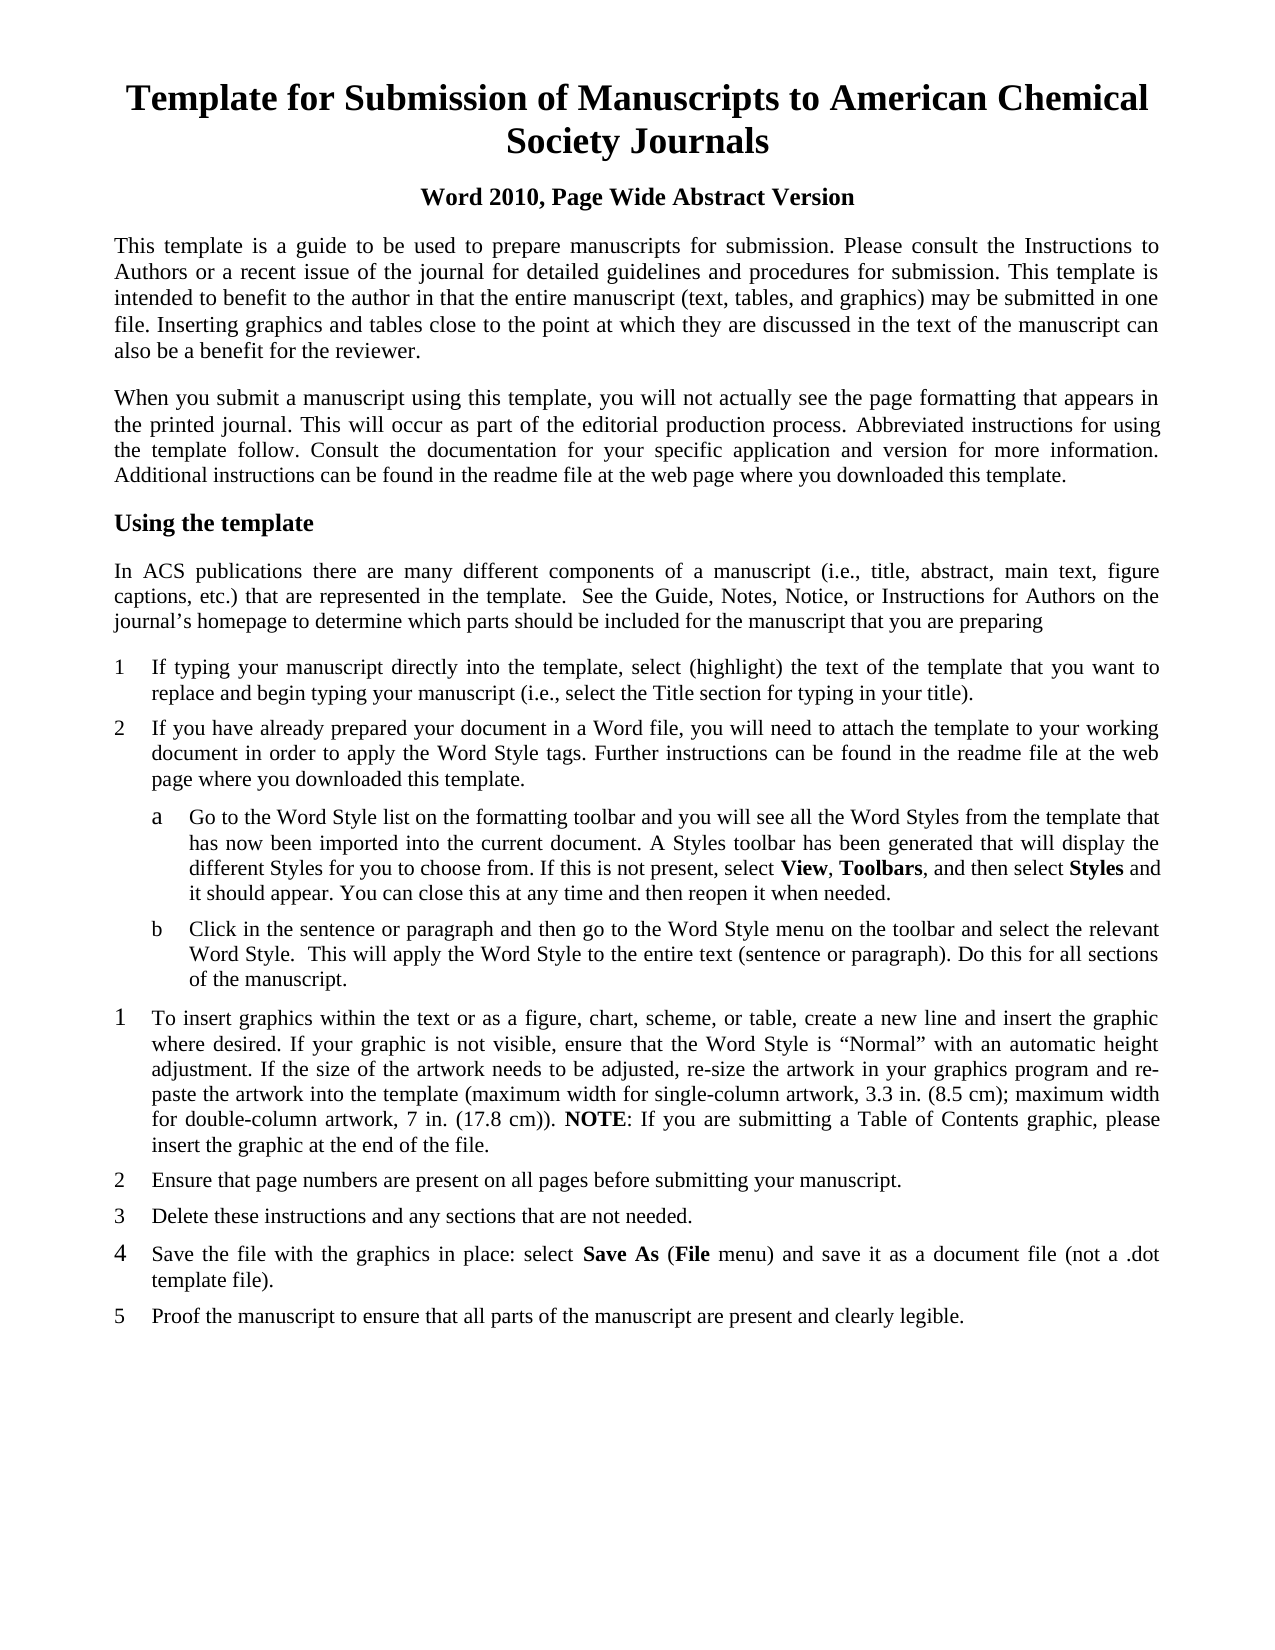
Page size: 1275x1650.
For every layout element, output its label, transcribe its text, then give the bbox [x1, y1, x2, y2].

list Delete these instructions and any sections that are not needed. [114, 1203, 1161, 1228]
text This template is a guide to be used to prepare manuscripts for submission. Please consult the Instructions to Authors or a recent issue of the journal for detailed guidelines and procedures for submission. This template is intended to benefit to the author in that the entire manuscript (text, tables, and graphics) may be submitted in one file. Inserting graphics and tables close to the point at which they are discussed in the text of the manuscript can also be a benefit for the reviewer. [114, 232, 1161, 363]
text Template for Submission of Manuscripts to American Chemical Society Journals [114, 75, 1161, 161]
list Ensure that page numbers are present on all pages before submitting your manuscript. [114, 1167, 1161, 1192]
list Go to the Word Style list on the formatting toolbar and you will see all the Word Styles from the template that has now been imported into the current document. A Styles toolbar has been generated that will display the different Styles for you to choose from. If this is not present, select View, Toolbars, and then select Styles and it should appear. You can close this at any time and then reopen it when needed. [151, 801, 1161, 906]
list To insert graphics within the text or as a figure, chart, scheme, or table, create a new line and insert the graphic where desired. If your graphic is not visible, ensure that the Word Style is “Normal” with an automatic height adjustment. If the size of the artwork needs to be adjusted, re-size the artwork in your graphics program and re-paste the artwork into the template (maximum width for single-column artwork, 3.3 in. (8.5 cm); maximum width for double-column artwork, 7 in. (17.8 cm)). NOTE: If you are submitting a Table of Contents graphic, please insert the graphic at the end of the file. [114, 1002, 1161, 1157]
list Click in the sentence or paragraph and then go to the Word Style menu on the toolbar and select the relevant Word Style. This will apply the Word Style to the entire text (sentence or paragraph). Do this for all sections of the manuscript. [151, 916, 1161, 992]
text In ACS publications there are many different components of a manuscript (i.e., title, abstract, main text, figure captions, etc.) that are represented in the template. See the Guide, Notes, Notice, or Instructions for Authors on the journal’s homepage to determine which parts should be included for the manuscript that you are preparing [114, 558, 1161, 633]
list If typing your manuscript directly into the template, select (highlight) the text of the template that you want to replace and begin typing your manuscript (i.e., select the Title section for typing in your title). [114, 654, 1161, 705]
list If you have already prepared your document in a Word file, you will need to attach the template to your working document in order to apply the Word Style tags. Further instructions can be found in the readme file at the web page where you downloaded this template. [114, 715, 1161, 791]
text Word 2010, Page Wide Abstract Version [114, 182, 1161, 211]
list Save the file with the graphics in place: select Save As (File menu) and save it as a document file (not a .dot template file). [114, 1238, 1161, 1292]
text Using the template [114, 508, 1161, 537]
text When you submit a manuscript using this template, you will not actually see the page formatting that appears in the printed journal. This will occur as part of the editorial production process. Abbreviated instructions for using the template follow. Consult the documentation for your specific application and version for more information. Additional instructions can be found in the readme file at the web page where you downloaded this template. [114, 384, 1161, 487]
list Proof the manuscript to ensure that all parts of the manuscript are present and clearly legible. [114, 1303, 1161, 1328]
